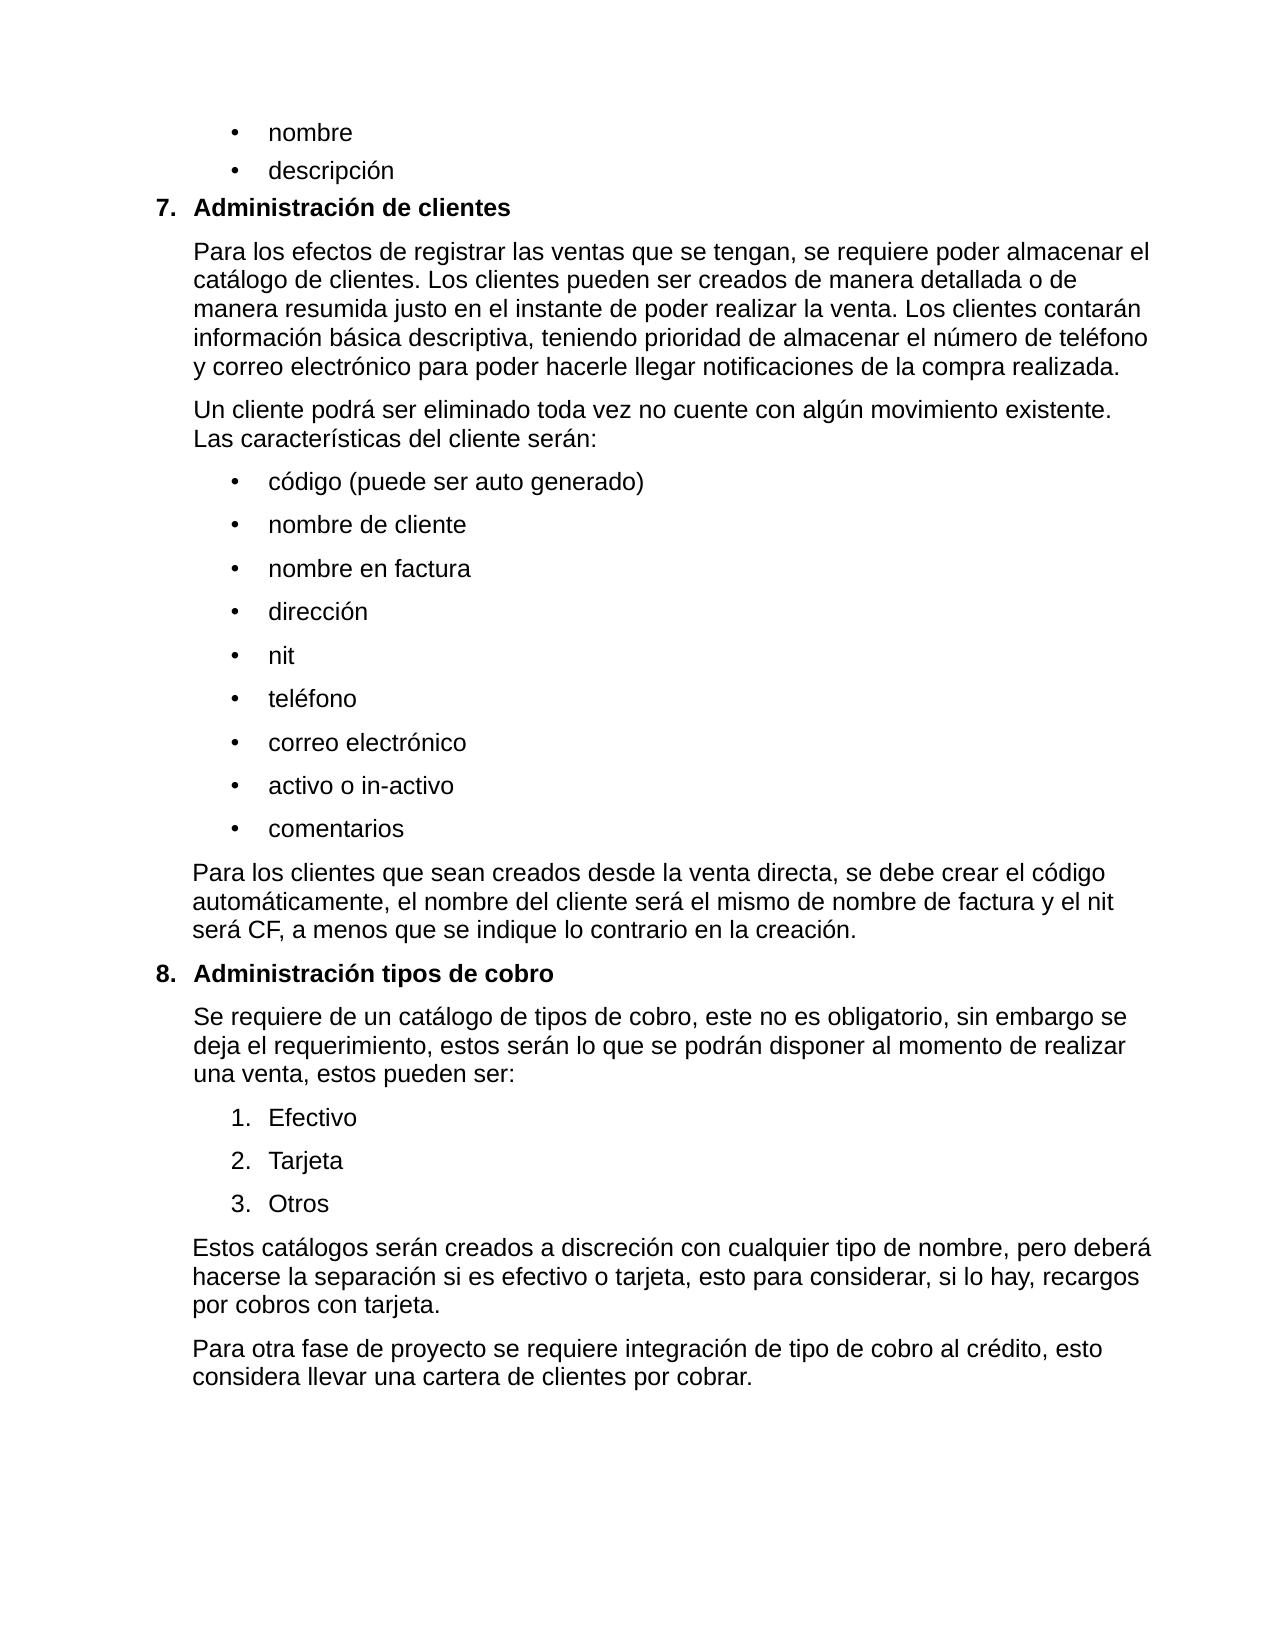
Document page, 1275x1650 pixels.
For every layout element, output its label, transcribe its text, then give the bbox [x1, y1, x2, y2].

list teléfono [231, 684, 1157, 713]
list Efectivo [231, 1103, 1157, 1132]
list Administración tipos de cobro [156, 959, 1157, 987]
list Tarjeta [231, 1146, 1157, 1175]
list Otros [231, 1189, 1157, 1218]
list correo electrónico [231, 727, 1157, 756]
text Para los clientes que sean creados desde la venta directa, se debe crear el código automáticamente, el nombre del cliente será el mismo de nombre de factura y el nit será CF, a menos que se indique lo contrario en la creación. [192, 858, 1157, 944]
list nit [231, 641, 1157, 669]
list Se requiere de un catálogo de tipos de cobro, este no es obligatorio, sin embargo se deja el requerimiento, estos serán lo que se podrán disponer al momento de realizar una venta, estos pueden ser: [156, 1002, 1157, 1088]
list Para otra fase de proyecto se requiere integración de tipo de cobro al crédito, esto considera llevar una cartera de clientes por cobrar. [192, 1334, 1157, 1391]
list activo o in-activo [231, 771, 1157, 800]
list descripción [231, 156, 1157, 184]
list Estos catálogos serán creados a discreción con cualquier tipo de nombre, pero deberá hacerse la separación si es efectivo o tarjeta, esto para considerar, si lo hay, recargos por cobros con tarjeta. [192, 1233, 1157, 1319]
list Administración de clientes [156, 193, 1157, 222]
list nombre de cliente [231, 510, 1157, 539]
list nombre [231, 118, 1157, 147]
list código (puede ser auto generado) [231, 467, 1157, 496]
list Para los efectos de registrar las ventas que se tengan, se requiere poder almacenar el catálogo de clientes. Los clientes pueden ser creados de manera detallada o de manera resumida justo en el instante de poder realizar la venta. Los clientes contarán información básica descriptiva, teniendo prioridad de almacenar el número de teléfono y correo electrónico para poder hacerle llegar notificaciones de la compra realizada. [156, 236, 1157, 380]
list nombre en factura [231, 554, 1157, 583]
list Un cliente podrá ser eliminado toda vez no cuente con algún movimiento existente. Las características del cliente serán: [156, 395, 1157, 452]
list dirección [231, 597, 1157, 626]
list comentarios [231, 814, 1157, 843]
